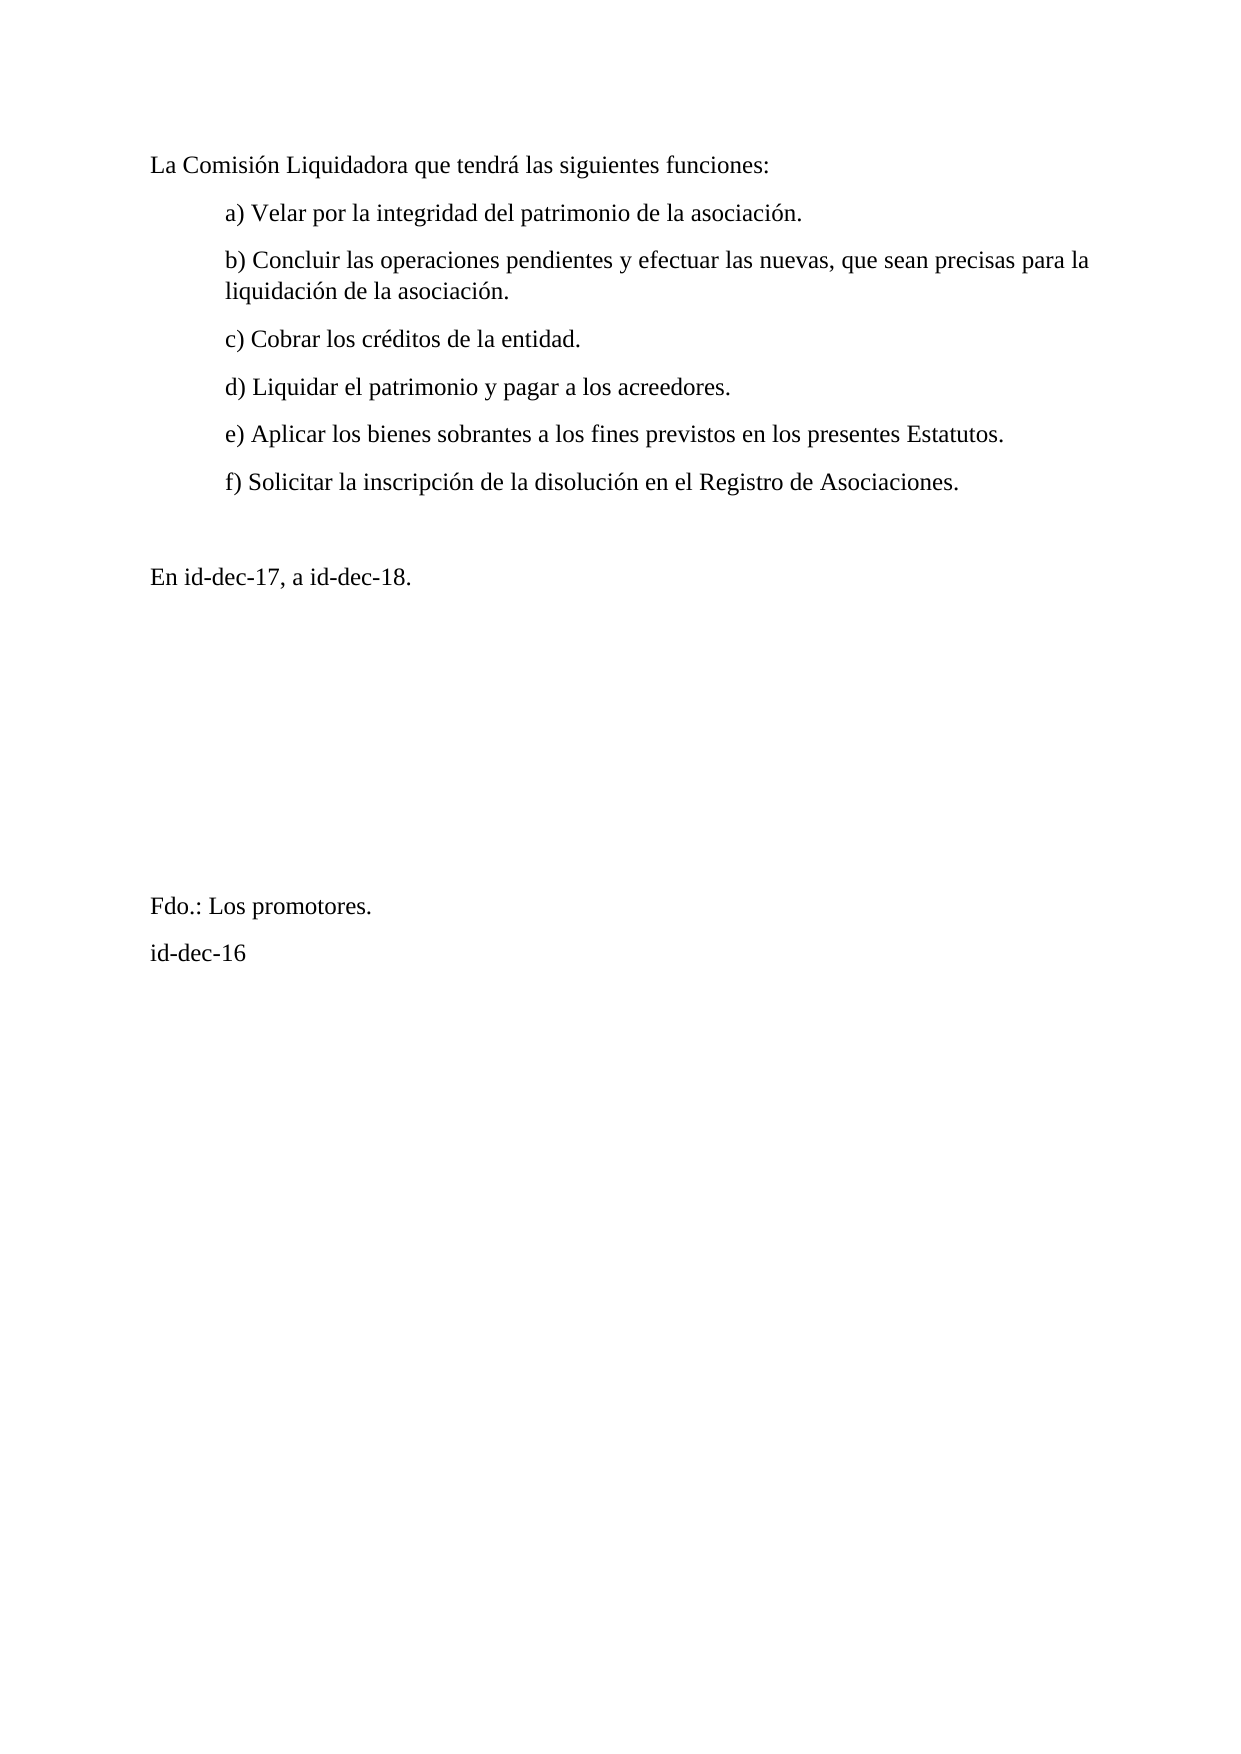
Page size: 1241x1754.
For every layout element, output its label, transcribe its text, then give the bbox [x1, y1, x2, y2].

text e) Aplicar los bienes sobrantes a los fines previstos en los presentes Estatutos. [150, 419, 1090, 448]
text d) Liquidar el patrimonio y pagar a los acreedores. [150, 372, 1090, 401]
text id-dec-16 [150, 938, 1090, 967]
text Fdo.: Los promotores. [150, 891, 1090, 919]
text a) Velar por la integridad del patrimonio de la asociación. [150, 198, 1090, 226]
text c) Cobrar los créditos de la entidad. [150, 324, 1090, 353]
text La Comisión Liquidadora que tendrá las siguientes funciones: [150, 150, 1090, 179]
text En id-dec-17, a id-dec-18. [150, 562, 1090, 591]
text f) Solicitar la inscripción de la disolución en el Registro de Asociaciones. [150, 467, 1090, 496]
text b) Concluir las operaciones pendientes y efectuar las nuevas, que sean precisas para la liquidación de la asociación. [150, 245, 1090, 305]
